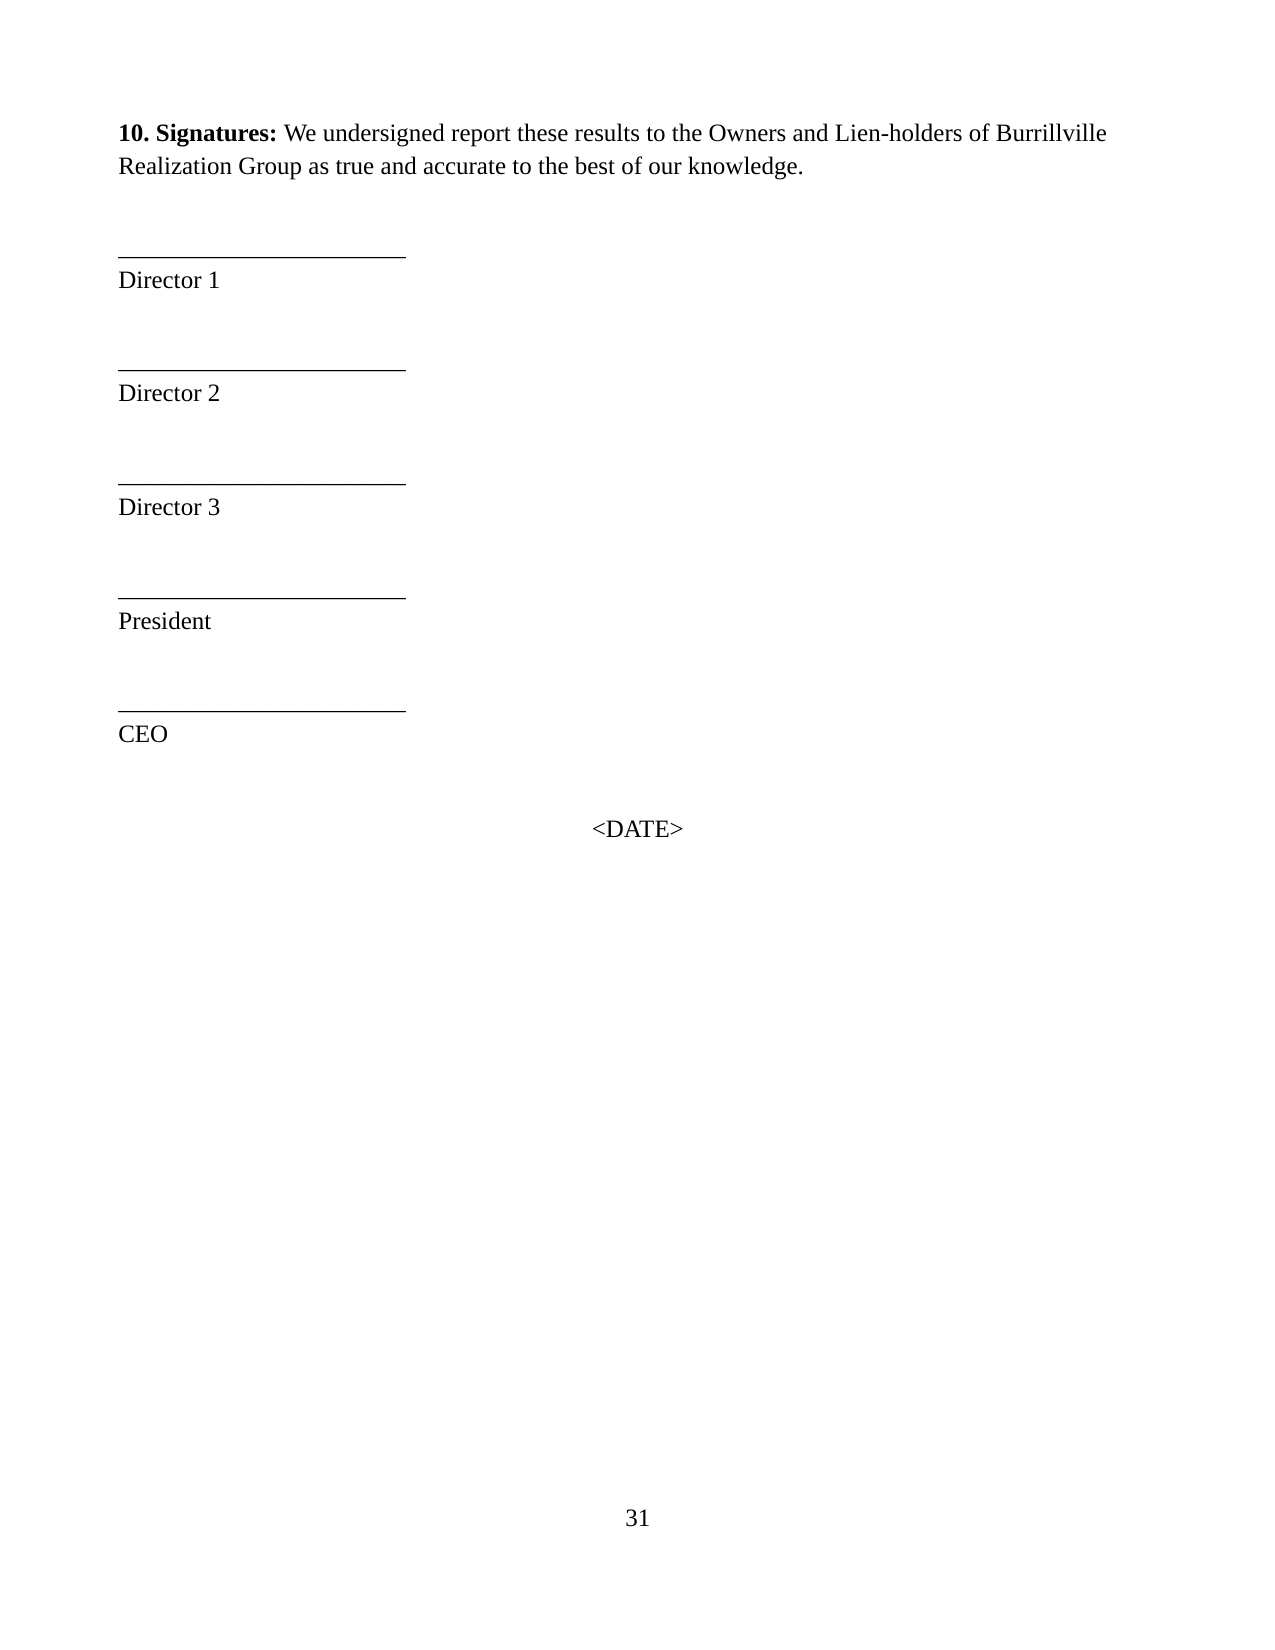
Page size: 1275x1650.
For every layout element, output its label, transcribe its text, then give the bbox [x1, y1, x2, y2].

text _______________________ [118, 573, 1157, 601]
text _______________________ [118, 686, 1157, 715]
text CEO [118, 719, 1157, 748]
text 10. Signatures: We undersigned report these results to the Owners and Lien-holders of Burrillville Realization Group as true and accurate to the best of our knowledge. [118, 118, 1157, 180]
text Director 1 [118, 265, 1157, 293]
text Director 3 [118, 492, 1157, 521]
text _______________________ [118, 232, 1157, 261]
text _______________________ [118, 345, 1157, 374]
text _______________________ [118, 459, 1157, 488]
text President [118, 606, 1157, 634]
text <DATE> [118, 814, 1157, 843]
text Director 2 [118, 378, 1157, 407]
